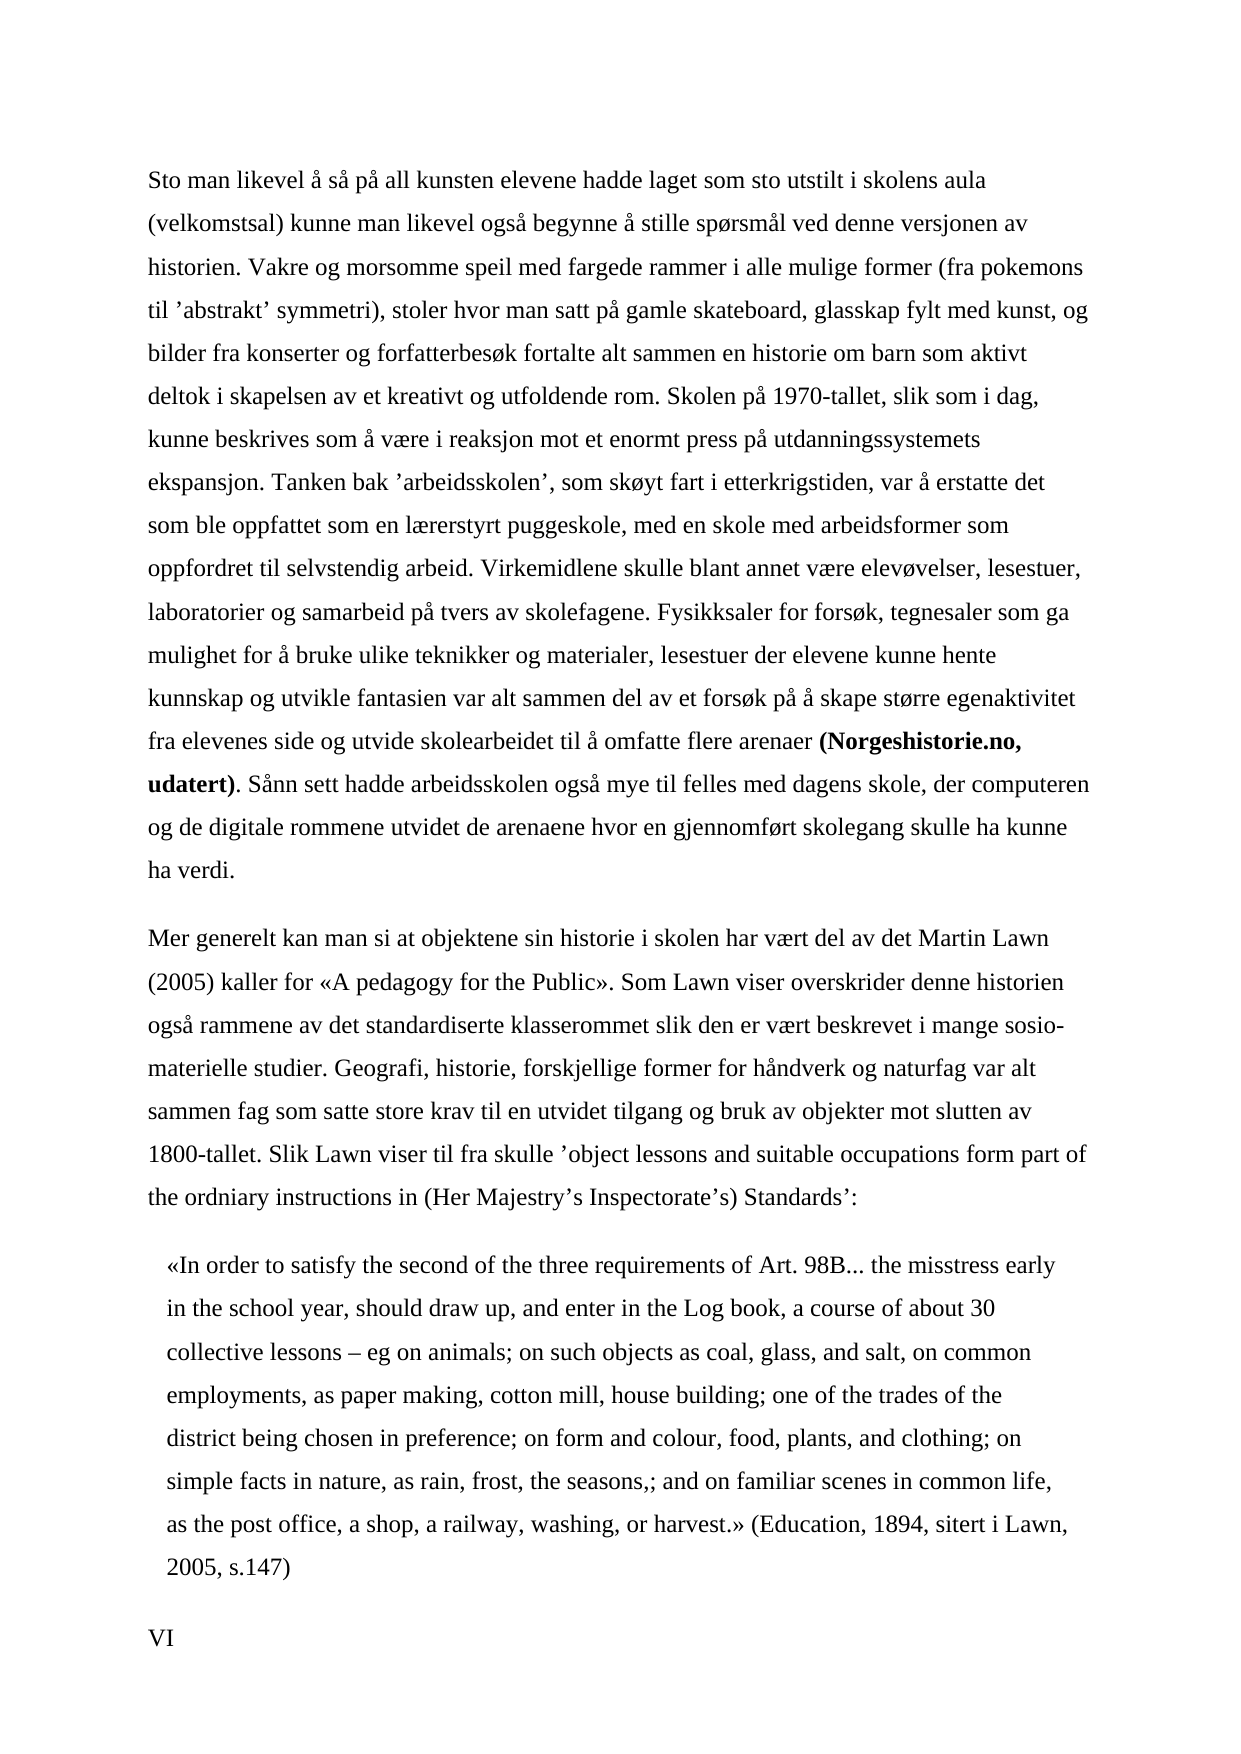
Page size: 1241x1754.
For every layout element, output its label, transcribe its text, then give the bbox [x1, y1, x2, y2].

text «In order to satisfy the second of the three requirements of Art. 98B... the misstress early in the school year, should draw up, and enter in the Log book, a course of about 30 collective lessons – eg on animals; on such objects as coal, glass, and salt, on common employments, as paper making, cotton mill, house building; one of the trades of the district being chosen in preference; on form and colour, food, plants, and clothing; on simple facts in nature, as rain, frost, the seasons,; and on familiar scenes in common life, as the post office, a shop, a railway, washing, or harvest.» (Education, 1894, sitert i Lawn, 2005, s.147) [166, 1250, 1074, 1581]
text Mer generelt kan man si at objektene sin historie i skolen har vært del av det Martin Lawn (2005) kaller for «A pedagogy for the Public». Som Lawn viser overskrider denne historien også rammene av det standardiserte klasserommet slik den er vært beskrevet i mange sosio-materielle studier. Geografi, historie, forskjellige former for håndverk og naturfag var alt sammen fag som satte store krav til en utvidet tilgang og bruk av objekter mot slutten av 1800-tallet. Slik Lawn viser til fra skulle ’object lessons and suitable occupations form part of the ordniary instructions in (Her Majestry’s Inspectorate’s) Standards’: [148, 923, 1092, 1211]
text Sto man likevel å så på all kunsten elevene hadde laget som sto utstilt i skolens aula (velkomstsal) kunne man likevel også begynne å stille spørsmål ved denne versjonen av historien. Vakre og morsomme speil med fargede rammer i alle mulige former (fra pokemons til ’abstrakt’ symmetri), stoler hvor man satt på gamle skateboard, glasskap fylt med kunst, og bilder fra konserter og forfatterbesøk fortalte alt sammen en historie om barn som aktivt deltok i skapelsen av et kreativt og utfoldende rom. Skolen på 1970-tallet, slik som i dag, kunne beskrives som å være i reaksjon mot et enormt press på utdanningssystemets ekspansjon. Tanken bak ’arbeidsskolen’, som skøyt fart i etterkrigstiden, var å erstatte det som ble oppfattet som en lærerstyrt puggeskole, med en skole med arbeidsformer som oppfordret til selvstendig arbeid. Virkemidlene skulle blant annet være elevøvelser, lesestuer, laboratorier og samarbeid på tvers av skolefagene. Fysikksaler for forsøk, tegnesaler som ga mulighet for å bruke ulike teknikker og materialer, lesestuer der elevene kunne hente kunnskap og utvikle fantasien var alt sammen del av et forsøk på å skape større egenaktivitet fra elevenes side og utvide skolearbeidet til å omfatte flere arenaer (Norgeshistorie.no, udatert). Sånn sett hadde arbeidsskolen også mye til felles med dagens skole, der computeren og de digitale rommene utvidet de arenaene hvor en gjennomført skolegang skulle ha kunne ha verdi. [148, 165, 1092, 884]
